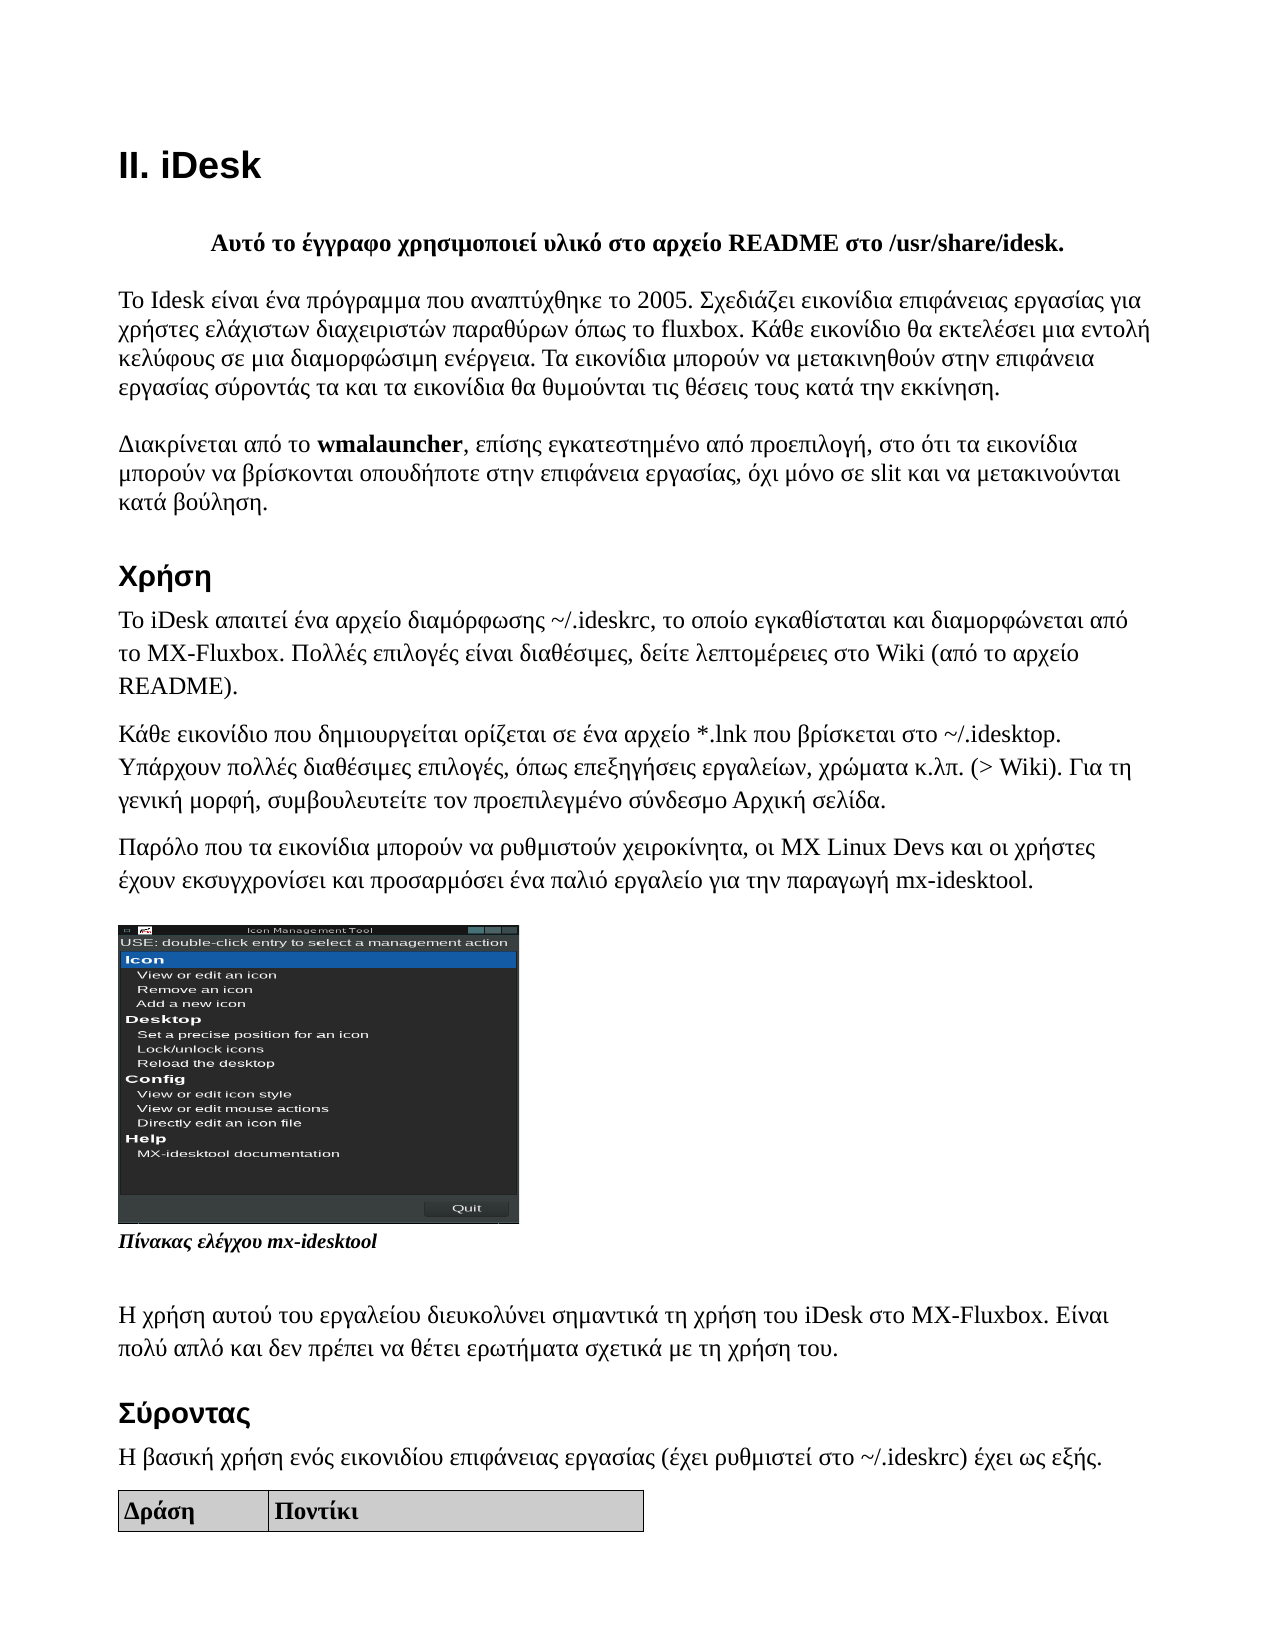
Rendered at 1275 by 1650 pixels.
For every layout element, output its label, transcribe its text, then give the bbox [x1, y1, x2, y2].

picture [118, 925, 520, 1224]
text Διακρίνεται από το wmalauncher, επίσης εγκατεστημένο από προεπιλογή, στο ότι τα εικονίδια μπορούν να βρίσκονται οπουδήποτε στην επιφάνεια εργασίας, όχι μόνο σε slit και να μετακινούνται κατά βούληση. [118, 429, 1157, 516]
text Πίνακας ελέγχου mx-idesktool [118, 926, 523, 1253]
text Το Idesk είναι ένα πρόγραμμα που αναπτύχθηκε το 2005. Σχεδιάζει εικονίδια επιφάνειας εργασίας για χρήστες ελάχιστων διαχειριστών παραθύρων όπως το fluxbox. Κάθε εικονίδιο θα εκτελέσει μια εντολή κελύφους σε μια διαμορφώσιμη ενέργεια. Τα εικονίδια μπορούν να μετακινηθούν στην επιφάνεια εργασίας σύροντάς τα και τα εικονίδια θα θυμούνται τις θέσεις τους κατά την εκκίνηση. [118, 286, 1157, 401]
table_header Δράση [119, 1491, 268, 1531]
subtitle Σύροντας [118, 1396, 1157, 1429]
text Η χρήση αυτού του εργαλείου διευκολύνει σημαντικά τη χρήση του iDesk στο MX-Fluxbox. Είναι πολύ απλό και δεν πρέπει να θέτει ερωτήματα σχετικά με τη χρήση του. [118, 1300, 1157, 1362]
subtitle II. iDesk [118, 143, 1157, 187]
subtitle Χρήση [118, 559, 1157, 593]
table_header Ποντίκι [269, 1491, 643, 1531]
text Η βασική χρήση ενός εικονιδίου επιφάνειας εργασίας (έχει ρυθμιστεί στο ~/.ideskrc) έχει ως εξής. [118, 1442, 1157, 1471]
text Παρόλο που τα εικονίδια μπορούν να ρυθμιστούν χειροκίνητα, οι MX Linux Devs και οι χρήστες έχουν εκσυγχρονίσει και προσαρμόσει ένα παλιό εργαλείο για την παραγωγή mx-idesktool. [118, 832, 1157, 894]
text Το iDesk απαιτεί ένα αρχείο διαμόρφωσης ~/.ideskrc, το οποίο εγκαθίσταται και διαμορφώνεται από το MX-Fluxbox. Πολλές επιλογές είναι διαθέσιμες, δείτε λεπτομέρειες στο Wiki (από το αρχείο README). [118, 605, 1157, 700]
text Κάθε εικονίδιο που δημιουργείται ορίζεται σε ένα αρχείο *.lnk που βρίσκεται στο ~/.idesktop. Υπάρχουν πολλές διαθέσιμες επιλογές, όπως επεξηγήσεις εργαλείων, χρώματα κ.λπ. (> Wiki). Για τη γενική μορφή, συμβουλευτείτε τον προεπιλεγμένο σύνδεσμο Αρχική σελίδα. [118, 719, 1157, 813]
text Αυτό το έγγραφο χρησιμοποιεί υλικό στο αρχείο README στο /usr/share/idesk. [118, 228, 1157, 257]
